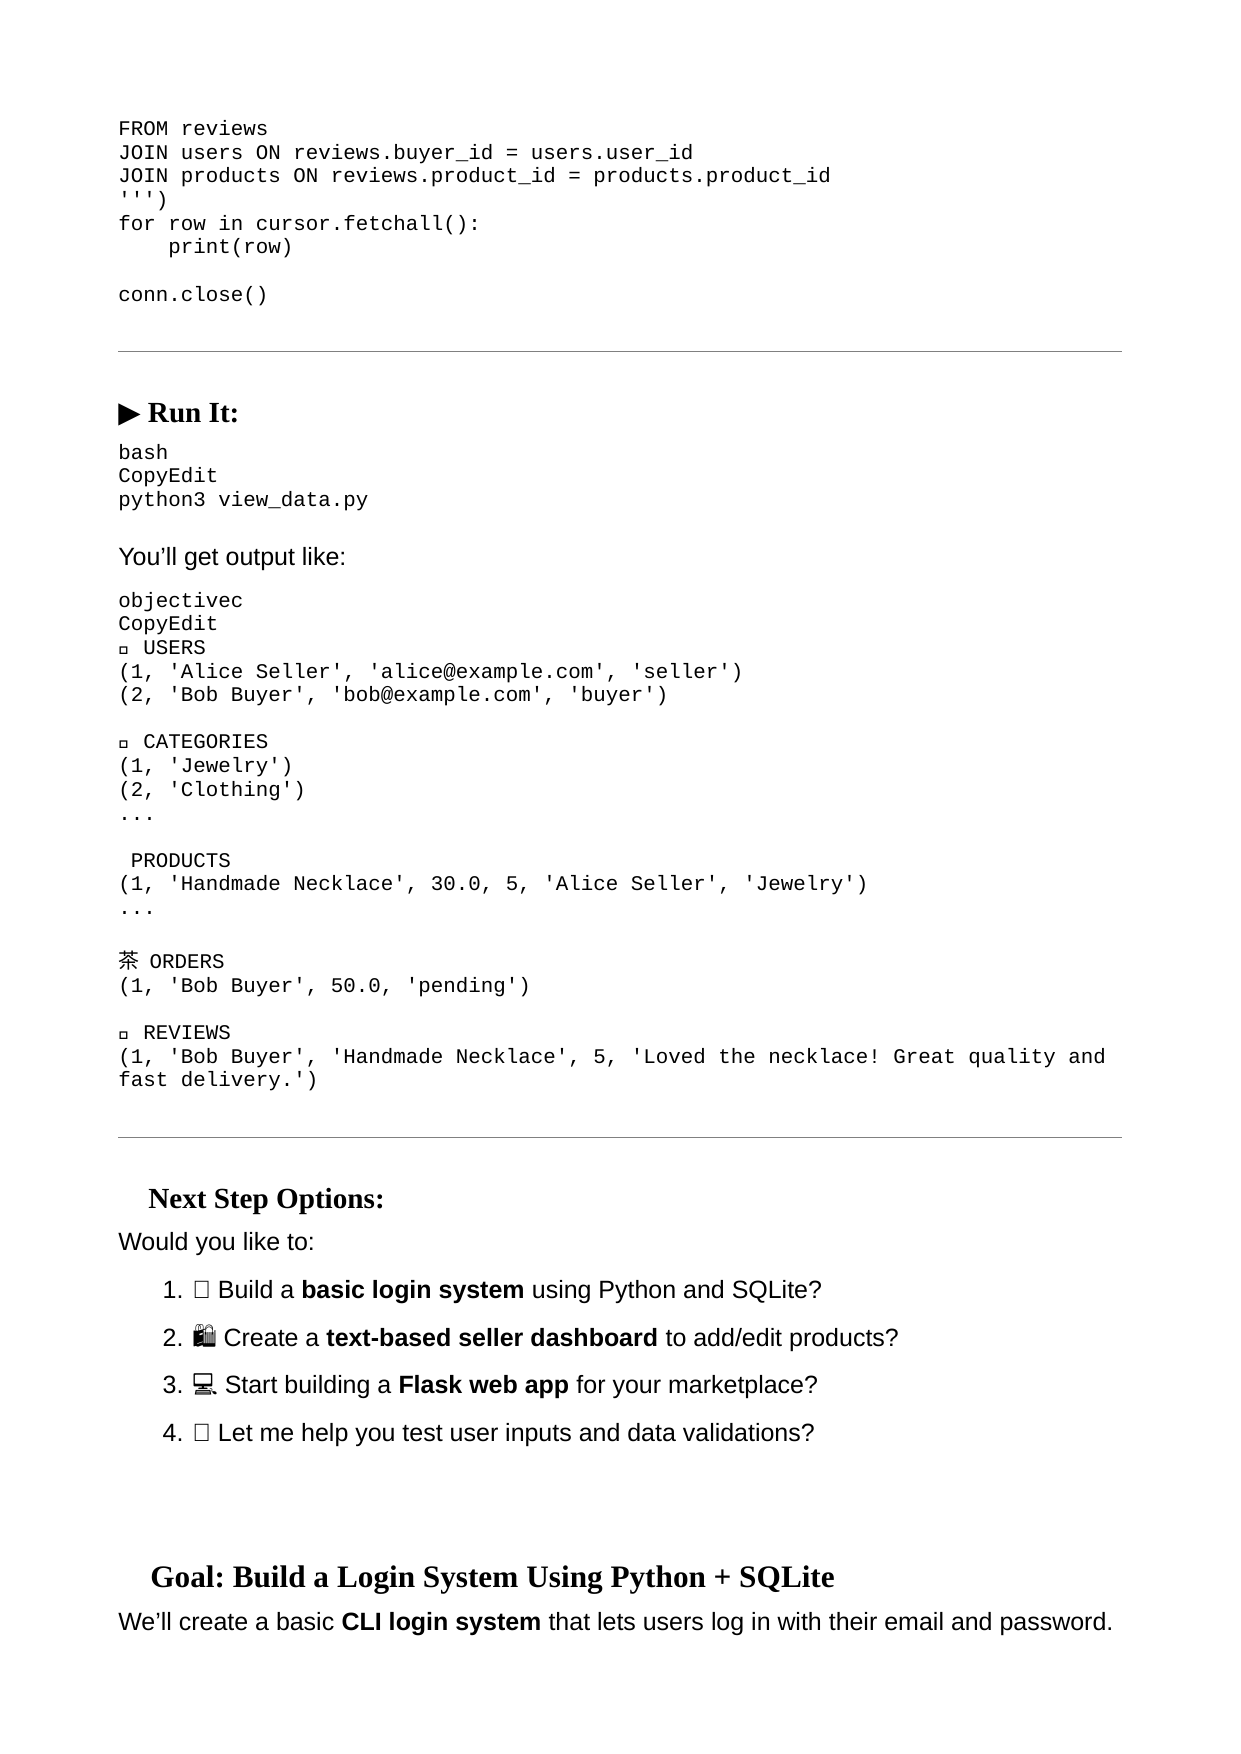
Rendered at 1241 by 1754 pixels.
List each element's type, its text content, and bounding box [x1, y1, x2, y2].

text python3 view_data.py [118, 489, 1122, 513]
list 🛍️ Create a text-based seller dashboard to add/edit products? [162, 1323, 1122, 1351]
list 🧪 Let me help you test user inputs and data validations? [162, 1418, 1122, 1447]
text We’ll create a basic CLI login system that lets users log in with their email and password. [118, 1607, 1122, 1635]
text You’ll get output like: [118, 542, 1122, 571]
text Would you like to: [118, 1227, 1122, 1256]
subtitle ✅ Goal: Build a Login System Using Python + SQLite [118, 1558, 1122, 1594]
text JOIN products ON reviews.product_id = products.product_id [118, 165, 1122, 189]
list 🔐 Build a basic login system using Python and SQLite? [162, 1275, 1122, 1304]
text ... [118, 802, 1122, 826]
text print(row) [118, 236, 1122, 260]
subtitle ▶️ Run It: [118, 396, 1122, 429]
text ... [118, 897, 1122, 921]
text 🧑 USERS [118, 637, 1122, 661]
text CopyEdit [118, 613, 1122, 637]
text for row in cursor.fetchall(): [118, 213, 1122, 236]
list 💻 Start building a Flask web app for your marketplace? [162, 1370, 1122, 1399]
subtitle ✅ Next Step Options: [118, 1181, 1122, 1215]
text CopyEdit [118, 465, 1122, 489]
text (2, 'Clothing') [118, 779, 1122, 802]
text 茶 ORDERS [118, 944, 1122, 975]
text  CATEGORIES [118, 732, 1122, 755]
text (2, 'Bob Buyer', 'bob@example.com', 'buyer') [118, 684, 1122, 708]
text conn.close() [118, 284, 1122, 307]
text objectivec [118, 590, 1122, 613]
text ️ PRODUCTS [118, 850, 1122, 873]
text (1, 'Alice Seller', 'alice@example.com', 'seller') [118, 661, 1122, 684]
text JOIN users ON reviews.buyer_id = users.user_id [118, 142, 1122, 165]
text FROM reviews [118, 118, 1122, 142]
text (1, 'Jewelry') [118, 755, 1122, 779]
text  REVIEWS [118, 1022, 1122, 1046]
text (1, 'Handmade Necklace', 30.0, 5, 'Alice Seller', 'Jewelry') [118, 873, 1122, 897]
text (1, 'Bob Buyer', 'Handmade Necklace', 5, 'Loved the necklace! Great quality and fast delivery.') [118, 1046, 1122, 1093]
text (1, 'Bob Buyer', 50.0, 'pending') [118, 975, 1122, 998]
text bash [118, 442, 1122, 465]
text ''') [118, 189, 1122, 213]
